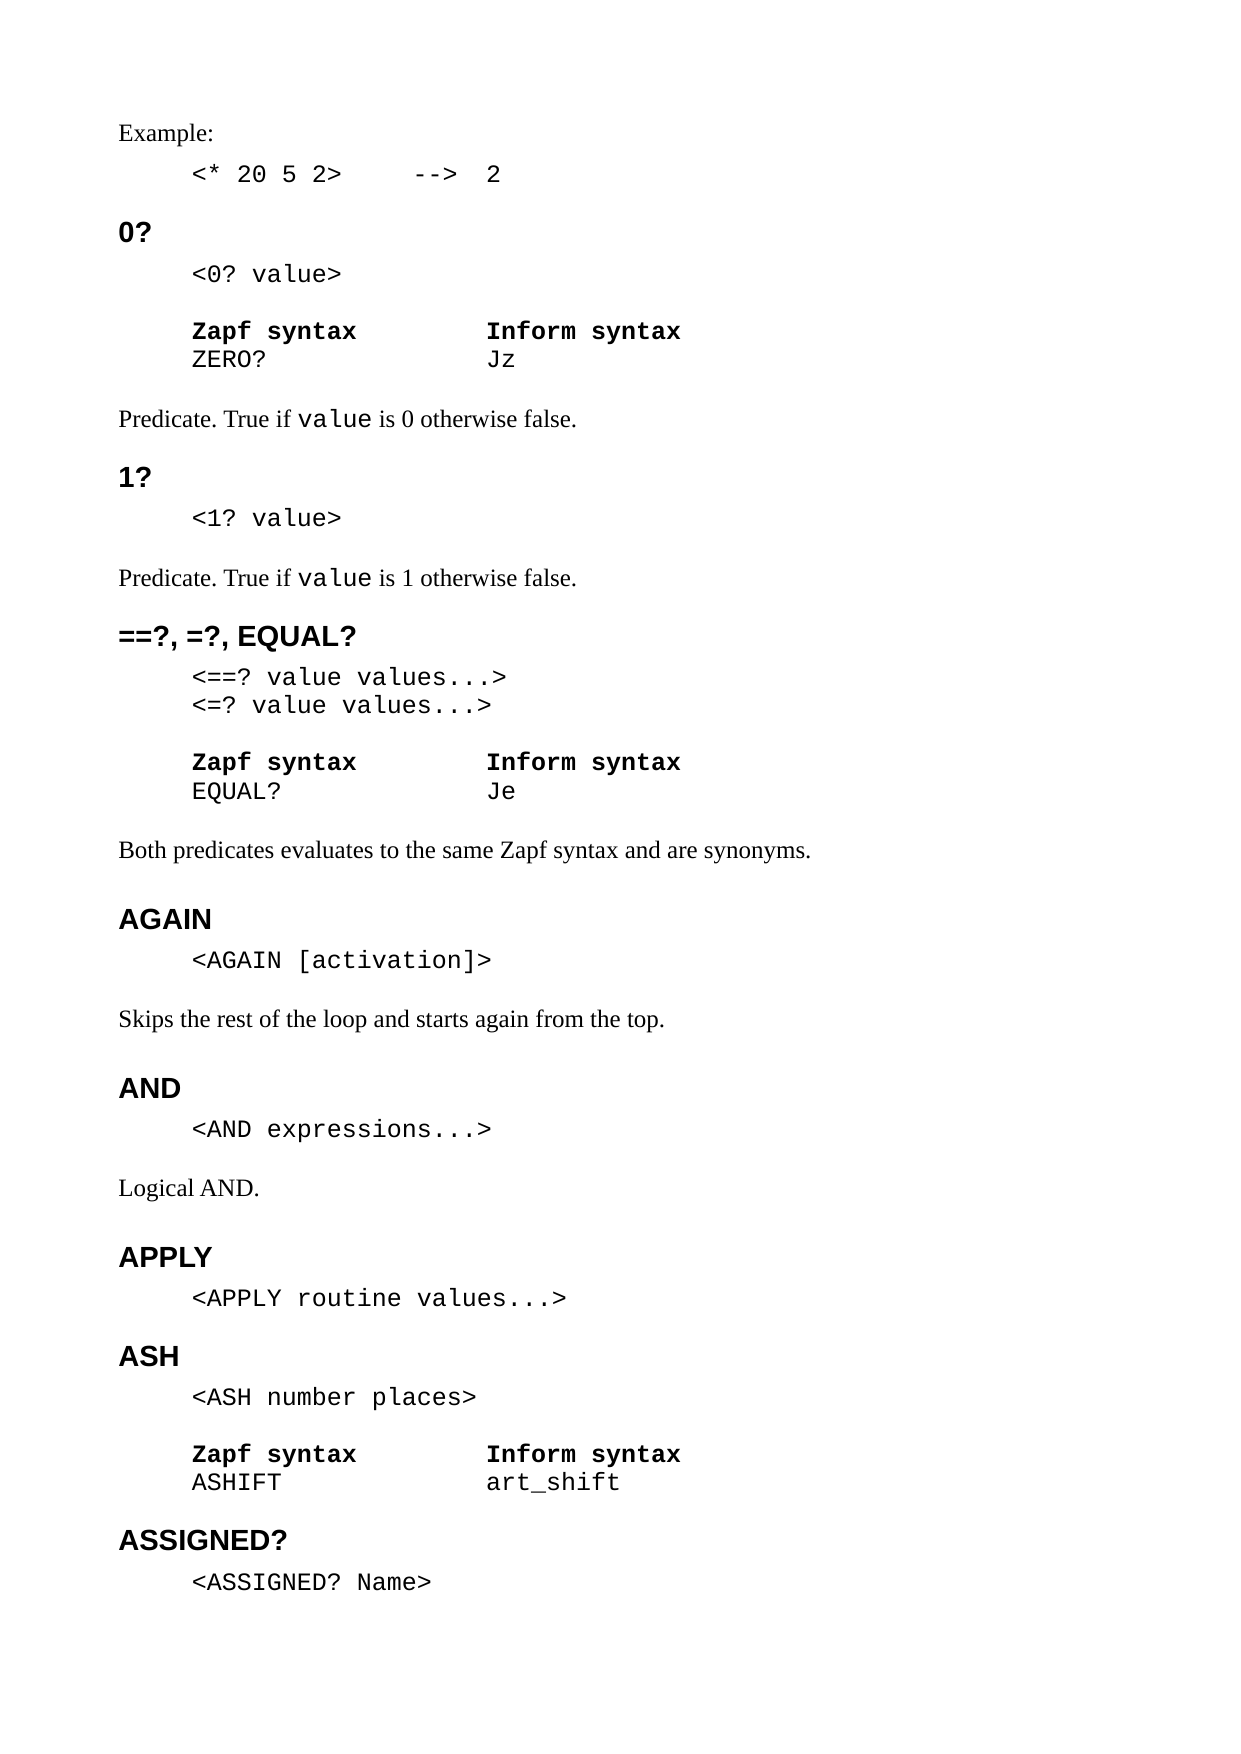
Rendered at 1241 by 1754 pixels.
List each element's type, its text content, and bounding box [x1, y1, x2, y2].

subtitle ASH [118, 1339, 1122, 1372]
subtitle 1? [118, 459, 1122, 493]
subtitle APPLY [118, 1239, 1122, 1273]
text <==? value values...> [192, 664, 1122, 693]
text Example: [118, 118, 1122, 147]
text Zapf syntax Inform syntax [192, 750, 1122, 778]
text <1? value> [192, 506, 1122, 534]
text Zapf syntax Inform syntax [192, 318, 1122, 347]
text Predicate. True if value is 1 otherwise false. [118, 563, 1122, 593]
text ASHIFT art_shift [192, 1470, 1122, 1498]
text Both predicates evaluates to the same Zapf syntax and are synonyms. [118, 835, 1122, 864]
text ZERO? Jz [192, 347, 1122, 375]
text Predicate. True if value is 0 otherwise false. [118, 404, 1122, 434]
subtitle ==?, =?, EQUAL? [118, 618, 1122, 652]
text <* 20 5 2> --> 2 [118, 159, 1122, 190]
text Skips the rest of the loop and starts again from the top. [118, 1004, 1122, 1033]
subtitle ASSIGNED? [118, 1523, 1122, 1557]
text <0? value> [192, 261, 1122, 289]
subtitle AGAIN [118, 902, 1122, 935]
text Zapf syntax Inform syntax [192, 1442, 1122, 1470]
text <ASSIGNED? Name> [192, 1569, 1122, 1598]
subtitle 0? [118, 215, 1122, 249]
text <AGAIN [activation]> [192, 948, 1122, 976]
text EQUAL? Je [192, 778, 1122, 807]
text <ASH number places> [192, 1385, 1122, 1413]
text <APPLY routine values...> [192, 1286, 1122, 1314]
text Logical AND. [118, 1173, 1122, 1202]
text <AND expressions...> [192, 1117, 1122, 1145]
text <=? value values...> [192, 693, 1122, 721]
subtitle AND [118, 1071, 1122, 1104]
